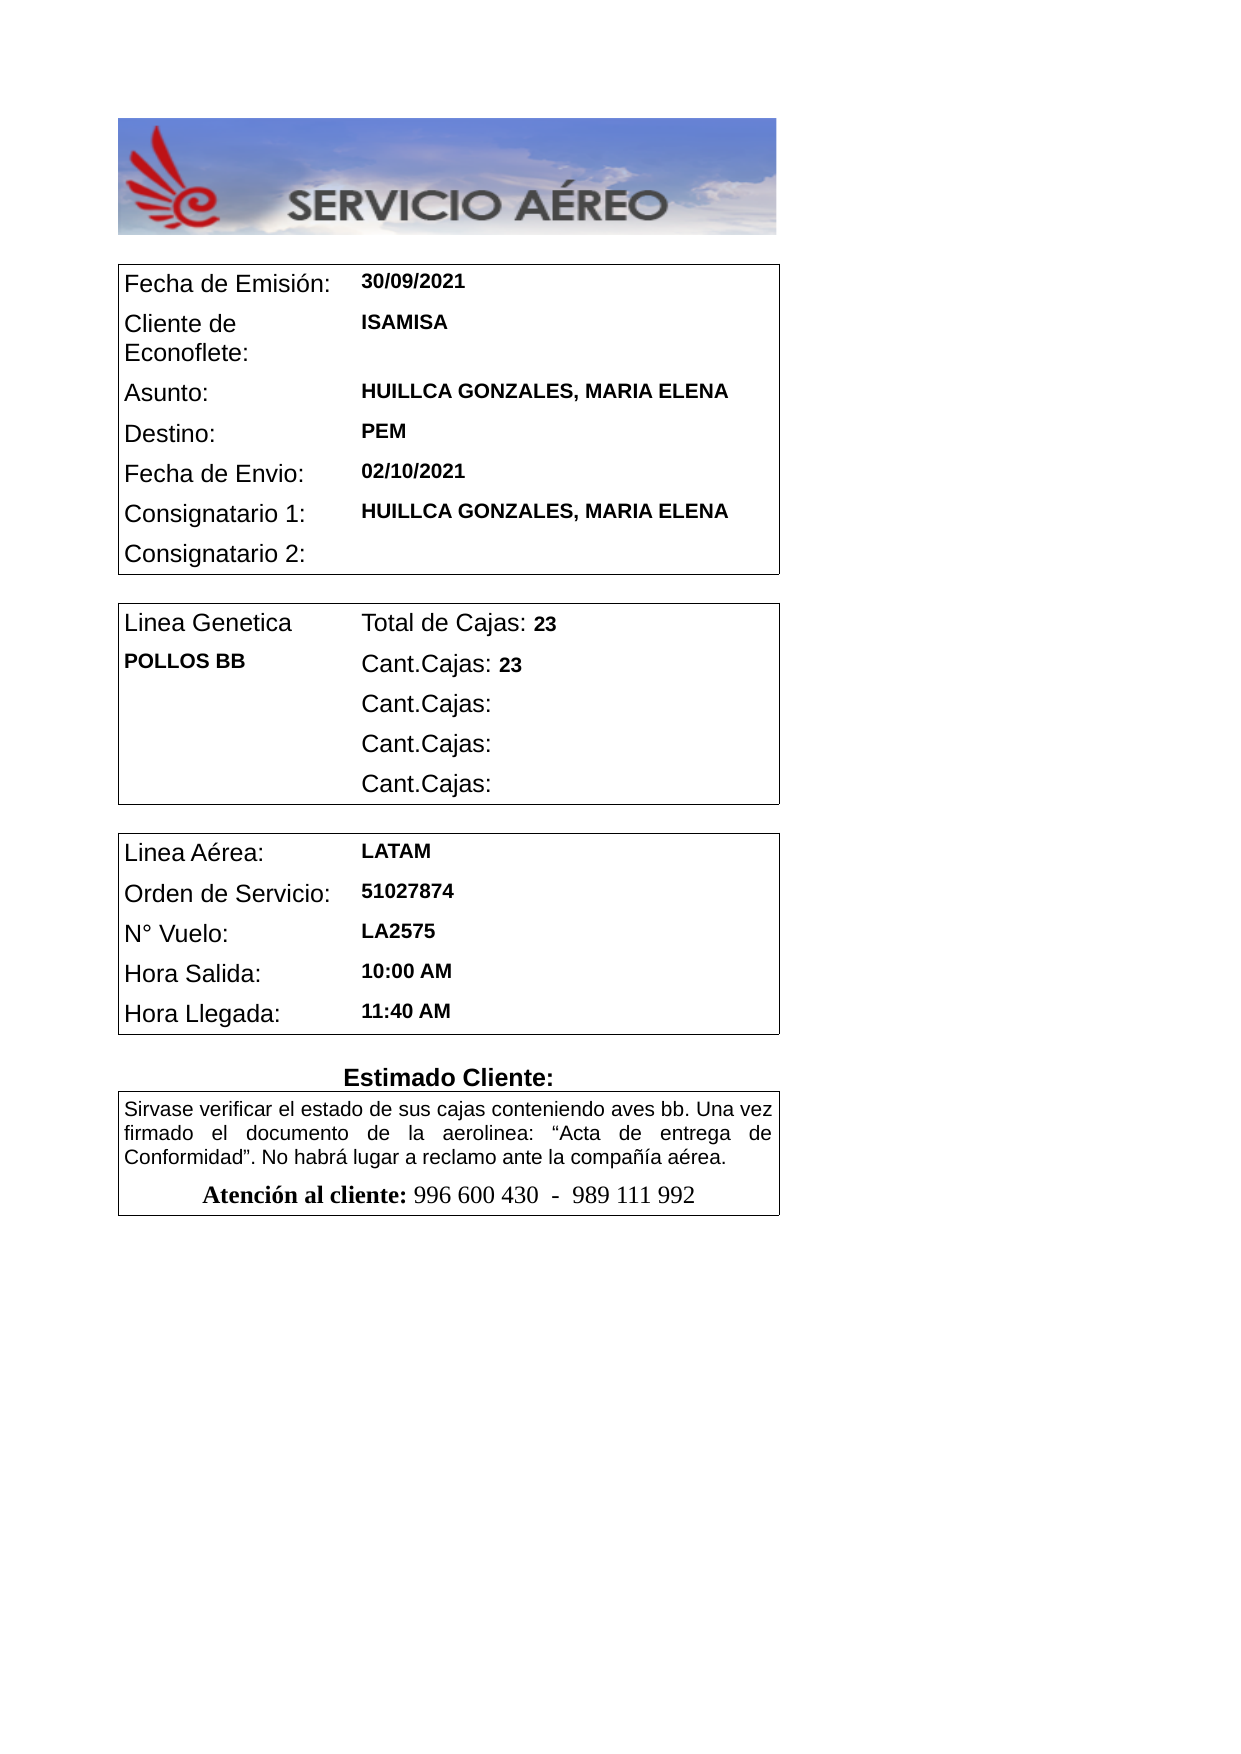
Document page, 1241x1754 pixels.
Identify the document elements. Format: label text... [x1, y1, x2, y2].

table_cell 51027874 [356, 873, 779, 913]
table_cell Linea Aérea: [119, 834, 356, 873]
table_cell [356, 575, 779, 603]
table_cell [119, 683, 356, 723]
table_cell [118, 575, 356, 603]
table_cell Hora Llegada: [119, 994, 356, 1034]
table_cell HUILLCA GONZALES, MARIA ELENA [356, 493, 779, 533]
table_cell 02/10/2021 [356, 453, 779, 493]
table_cell [119, 723, 356, 763]
table_cell Cant.Cajas: 23 [356, 643, 779, 683]
table_cell PEM [356, 413, 779, 453]
table_cell LATAM [356, 834, 779, 873]
table_cell N° Vuelo: [119, 913, 356, 953]
table_cell ISAMISA [356, 304, 779, 373]
picture [118, 118, 777, 235]
table_cell Consignatario 1: [119, 493, 356, 533]
table_cell Estimado Cliente: [118, 1035, 779, 1091]
table_cell 11:40 AM [356, 994, 779, 1034]
table_cell Cliente de Econoflete: [119, 304, 356, 373]
table_cell 10:00 AM [356, 953, 779, 993]
table_header Fecha de Emisión: [119, 265, 356, 304]
table_cell [356, 805, 779, 833]
table_cell [118, 805, 356, 833]
table_cell Cant.Cajas: [356, 764, 779, 804]
table_header 30/09/2021 [356, 265, 779, 304]
table_cell Orden de Servicio: [119, 873, 356, 913]
table_cell Destino: [119, 413, 356, 453]
table_cell Consignatario 2: [119, 534, 356, 574]
table_cell Atención al cliente: 996 600 430 - 989 111 992 [119, 1175, 779, 1215]
table_cell Cant.Cajas: [356, 683, 779, 723]
table_cell Linea Genetica [119, 604, 356, 643]
table_cell Hora Salida: [119, 953, 356, 993]
table_cell LA2575 [356, 913, 779, 953]
table_cell Asunto: [119, 373, 356, 413]
table_cell Cant.Cajas: [356, 723, 779, 763]
table_cell [119, 764, 356, 804]
table_cell Fecha de Envio: [119, 453, 356, 493]
table_cell HUILLCA GONZALES, MARIA ELENA [356, 373, 779, 413]
table_cell POLLOS BB [119, 643, 356, 683]
table_cell Total de Cajas: 23 [356, 604, 779, 643]
table_cell [356, 534, 779, 574]
table_cell Sirvase verificar el estado de sus cajas conteniendo aves bb. Una vez firmado el documento de la aerolinea: “Acta de entrega de Conformidad”. No habrá lugar a reclamo ante la compañía aérea. [119, 1092, 779, 1175]
